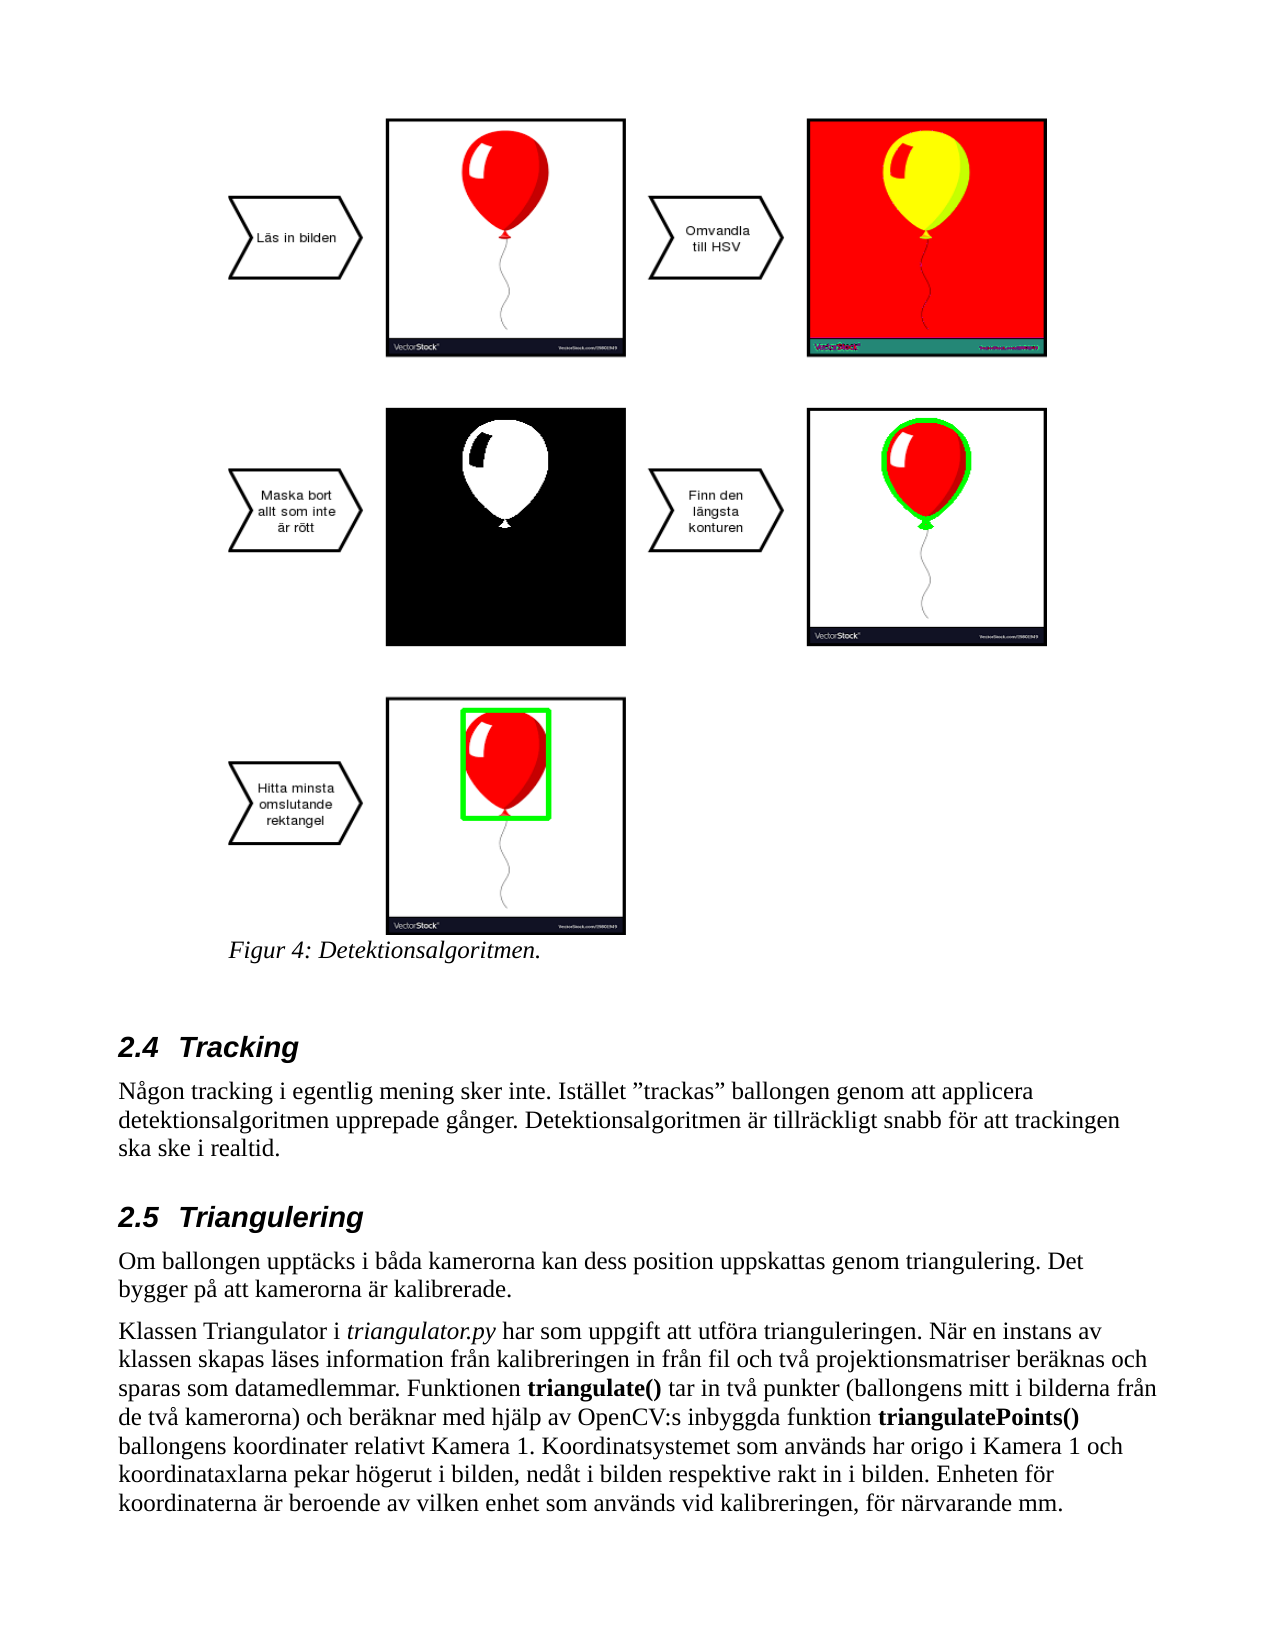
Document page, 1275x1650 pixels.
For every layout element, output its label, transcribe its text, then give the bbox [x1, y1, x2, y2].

text Någon tracking i egentlig mening sker inte. Istället ”trackas” ballongen genom att applicera detektionsalgoritmen upprepade gånger. Detektionsalgoritmen är tillräckligt snabb för att trackingen ska ske i realtid. [118, 1076, 1157, 1162]
text Om ballongen upptäcks i båda kamerorna kan dess position uppskattas genom triangulering. Det bygger på att kamerorna är kalibrerade. [118, 1246, 1157, 1303]
subtitle Tracking [118, 1030, 1157, 1063]
subtitle Triangulering [118, 1200, 1157, 1233]
text Figur 4: Detektionsalgoritmen. [228, 935, 1047, 964]
picture [228, 118, 1047, 935]
text Klassen Triangulator i triangulator.py har som uppgift att utföra trianguleringen. När en instans av klassen skapas läses information från kalibreringen in från fil och två projektionsmatriser beräknas och sparas som datamedlemmar. Funktionen triangulate() tar in två punkter (ballongens mitt i bilderna från de två kamerorna) och beräknar med hjälp av OpenCV:s inbyggda funktion triangulatePoints() ballongens koordinater relativt Kamera 1. Koordinatsystemet som används har origo i Kamera 1 och koordinataxlarna pekar högerut i bilden, nedåt i bilden respektive rakt in i bilden. Enheten för koordinaterna är beroende av vilken enhet som används vid kalibreringen, för närvarande mm. [118, 1316, 1157, 1517]
